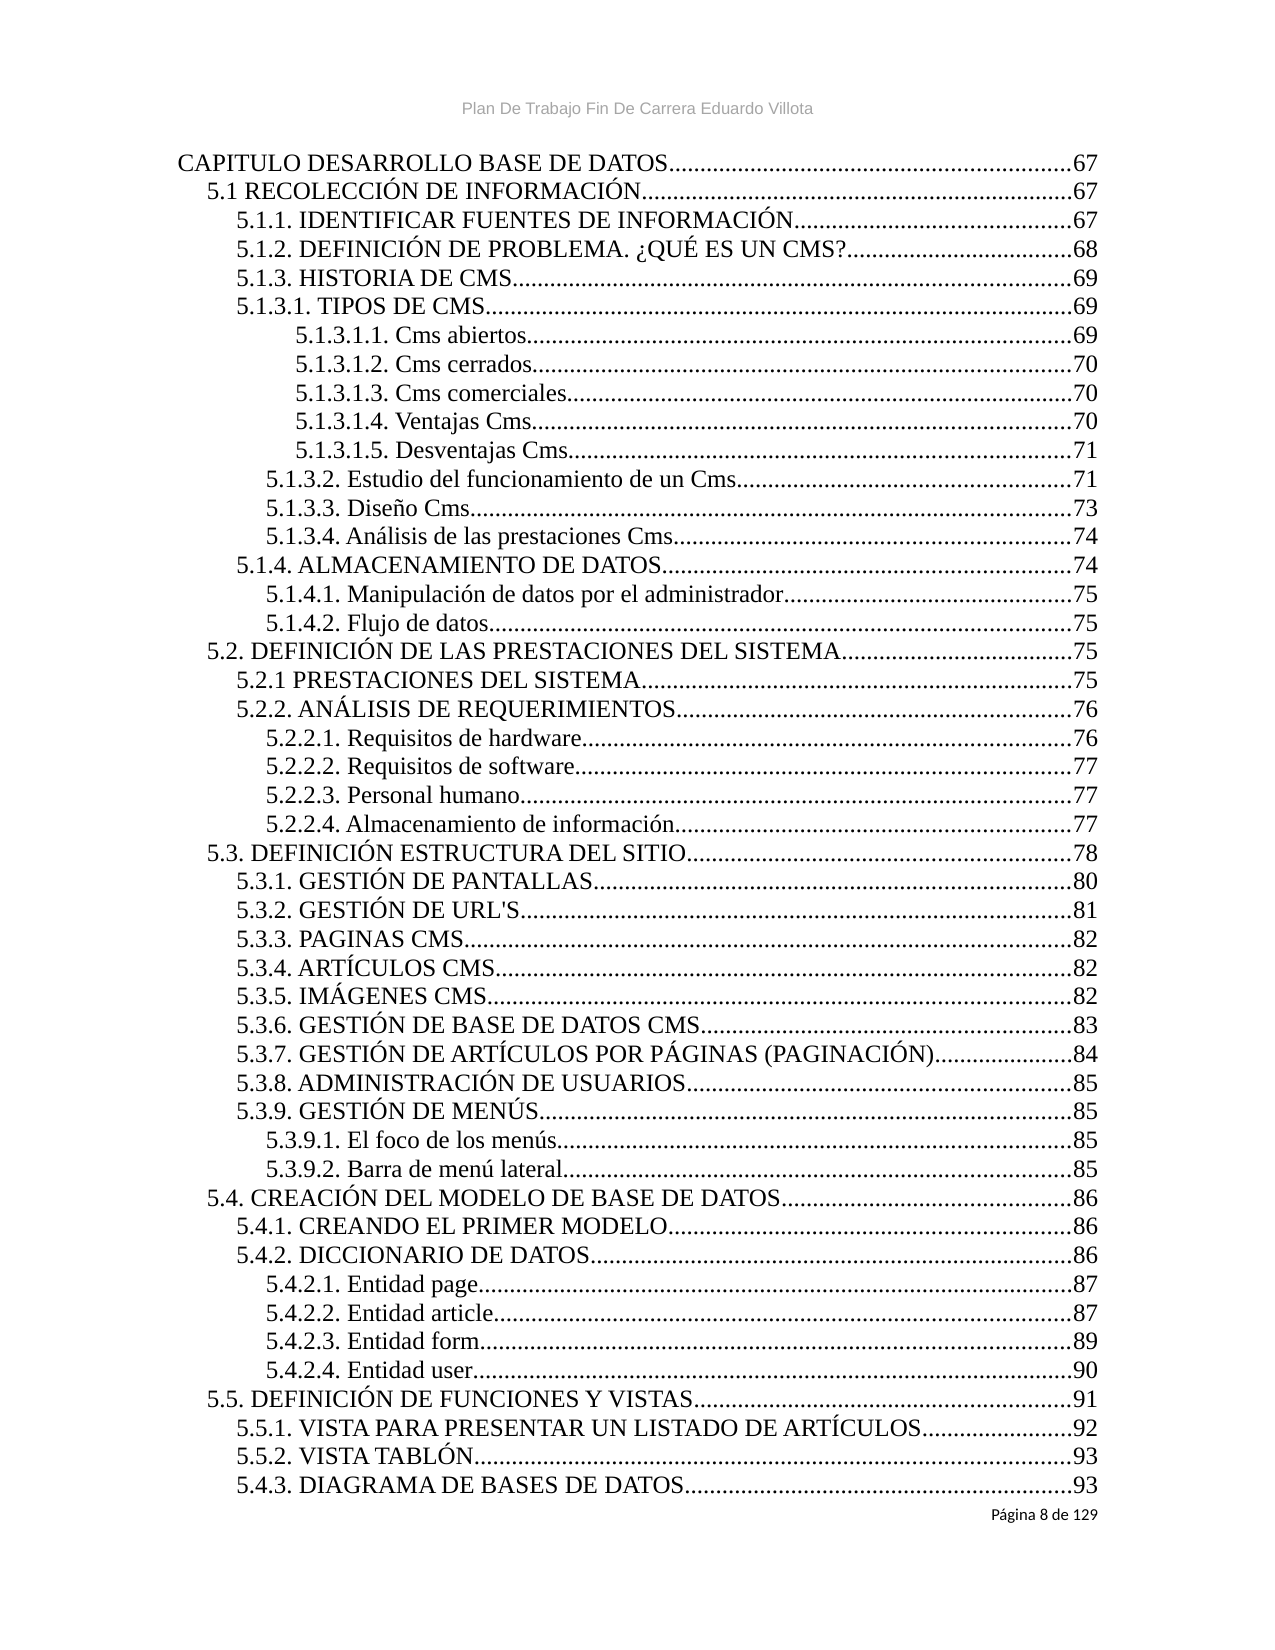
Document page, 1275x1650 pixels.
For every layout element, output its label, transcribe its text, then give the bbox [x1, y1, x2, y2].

text 5.4.2. DICCIONARIO DE DATOS 86 [236, 1240, 1098, 1269]
text 5.1.3.1.3. Cms comerciales 70 [295, 378, 1098, 406]
text 5.3.9.2. Barra de menú lateral 85 [266, 1154, 1098, 1183]
text 5.2.2.3. Personal humano 77 [266, 780, 1098, 809]
text 5.1.3.1.5. Desventajas Cms 71 [295, 435, 1098, 464]
text 5.1 RECOLECCIÓN DE INFORMACIÓN 67 [207, 176, 1098, 205]
text 5.4.2.2. Entidad article 87 [266, 1298, 1098, 1326]
text 5.4.2.1. Entidad page 87 [266, 1269, 1098, 1298]
text 5.1.4.2. Flujo de datos 75 [266, 608, 1098, 636]
text 5.3.6. GESTIÓN DE BASE DE DATOS CMS 83 [236, 1010, 1098, 1039]
text 5.5. DEFINICIÓN DE FUNCIONES Y VISTAS 91 [207, 1384, 1098, 1413]
text 5.3.3. PAGINAS CMS 82 [236, 924, 1098, 953]
text 5.1.3. HISTORIA DE CMS 69 [236, 263, 1098, 291]
text 5.1.3.4. Análisis de las prestaciones Cms 74 [266, 521, 1098, 550]
text 5.4.1. CREANDO EL PRIMER MODELO 86 [236, 1211, 1098, 1240]
text 5.4.2.4. Entidad user 90 [266, 1355, 1098, 1384]
text 5.1.3.3. Diseño Cms 73 [266, 493, 1098, 521]
text 5.4.3. DIAGRAMA DE BASES DE DATOS 93 [236, 1470, 1098, 1499]
text 5.1.2. DEFINICIÓN DE PROBLEMA. ¿QUÉ ES UN CMS? 68 [236, 234, 1098, 263]
text 5.1.4. ALMACENAMIENTO DE DATOS 74 [236, 550, 1098, 579]
text 5.4.2.3. Entidad form 89 [266, 1326, 1098, 1355]
text 5.3.8. ADMINISTRACIÓN DE USUARIOS 85 [236, 1068, 1098, 1096]
text 5.1.4.1. Manipulación de datos por el administrador 75 [266, 579, 1098, 608]
text 5.3.2. GESTIÓN DE URL'S 81 [236, 895, 1098, 924]
text 5.1.1. IDENTIFICAR FUENTES DE INFORMACIÓN 67 [236, 205, 1098, 234]
text 5.3.9.1. El foco de los menús 85 [266, 1125, 1098, 1154]
text 5.3.4. ARTÍCULOS CMS 82 [236, 953, 1098, 981]
text 5.2.2.1. Requisitos de hardware 76 [266, 723, 1098, 751]
text 5.3. DEFINICIÓN ESTRUCTURA DEL SITIO 78 [207, 838, 1098, 866]
text 5.3.9. GESTIÓN DE MENÚS 85 [236, 1096, 1098, 1125]
text 5.1.3.1. TIPOS DE CMS 69 [236, 291, 1098, 320]
text 5.3.1. GESTIÓN DE PANTALLAS 80 [236, 866, 1098, 895]
text 5.1.3.1.1. Cms abiertos 69 [295, 320, 1098, 349]
text 5.1.3.1.2. Cms cerrados 70 [295, 349, 1098, 378]
text 5.2.2.4. Almacenamiento de información 77 [266, 809, 1098, 838]
text 5.4. CREACIÓN DEL MODELO DE BASE DE DATOS 86 [207, 1183, 1098, 1211]
text 5.2.1 PRESTACIONES DEL SISTEMA 75 [236, 665, 1098, 694]
text 5.1.3.1.4. Ventajas Cms 70 [295, 406, 1098, 435]
text 5.2.2.2. Requisitos de software 77 [266, 751, 1098, 780]
text 5.1.3.2. Estudio del funcionamiento de un Cms 71 [266, 464, 1098, 493]
text 5.5.2. VISTA TABLÓN 93 [236, 1441, 1098, 1470]
text 5.3.5. IMÁGENES CMS 82 [236, 981, 1098, 1010]
text 5.2.2. ANÁLISIS DE REQUERIMIENTOS 76 [236, 694, 1098, 723]
text 5.5.1. VISTA PARA PRESENTAR UN LISTADO DE ARTÍCULOS 92 [236, 1413, 1098, 1441]
text CAPITULO DESARROLLO BASE DE DATOS 67 [177, 148, 1098, 176]
text 5.3.7. GESTIÓN DE ARTÍCULOS POR PÁGINAS (PAGINACIÓN) 84 [236, 1039, 1098, 1068]
text 5.2. DEFINICIÓN DE LAS PRESTACIONES DEL SISTEMA 75 [207, 636, 1098, 665]
